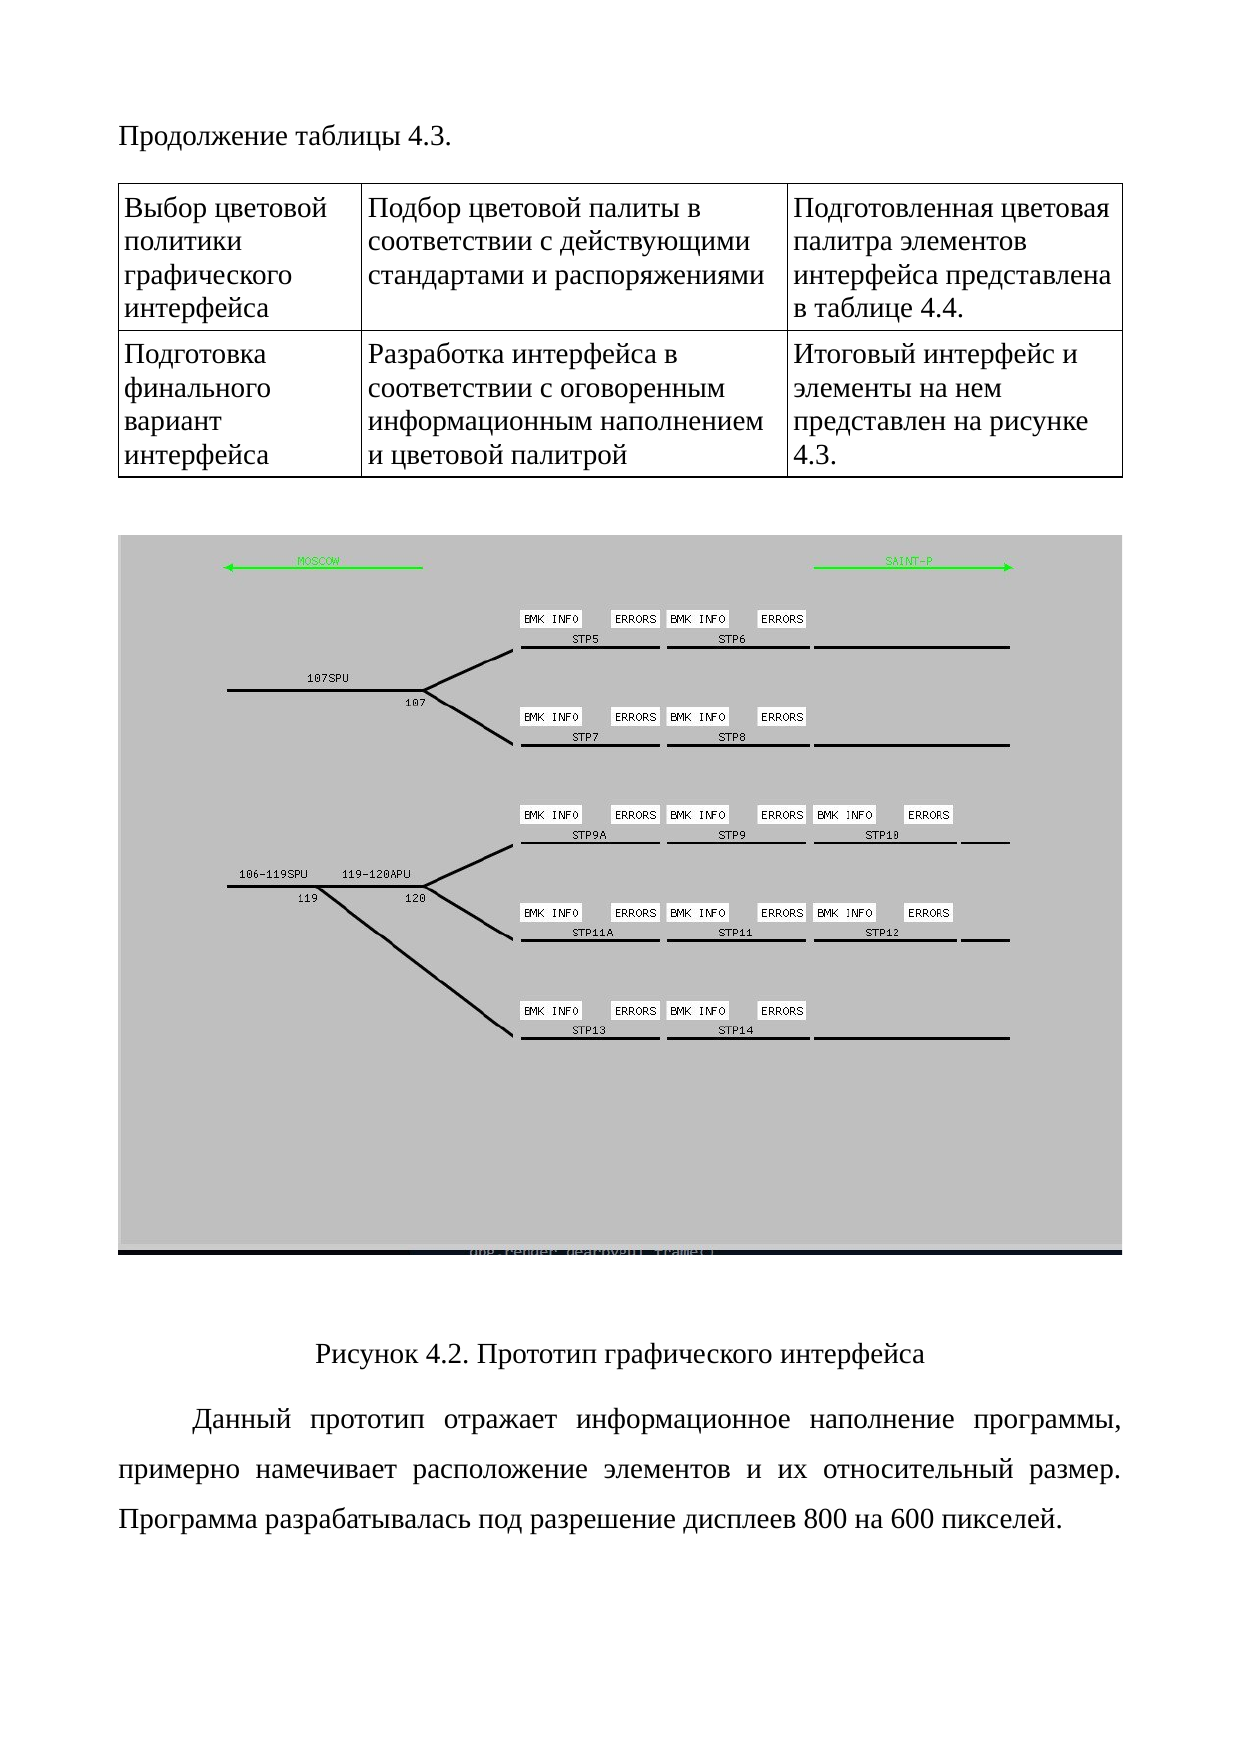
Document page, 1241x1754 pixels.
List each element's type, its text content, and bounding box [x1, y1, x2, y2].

table_header Подготовленная цветовая палитра элементов интерфейса представлена в таблице 4.4. [788, 184, 1122, 330]
table_cell Подготовка финального вариант интерфейса [119, 331, 361, 476]
table_cell Разработка интерфейса в соответствии с оговоренным информационным наполнением и цветовой палитрой [362, 331, 787, 476]
text Данный прототип отражает информационное наполнение программы, примерно намечивает расположение элементов и их относительный размер. Программа разрабатывалась под разрешение дисплеев 800 на 600 пикселей. [118, 1401, 1122, 1535]
table_header Выбор цветовой политики графического интерфейса [119, 184, 361, 330]
text Рисунок 4.2. Прототип графического интерфейса [118, 1336, 1122, 1370]
table_header Подбор цветовой палиты в соответствии с действующими стандартами и распоряжениями [362, 184, 787, 330]
table_cell Итоговый интерфейс и элементы на нем представлен на рисунке 4.3. [788, 331, 1122, 476]
picture [118, 535, 1123, 1255]
text Продолжение таблицы 4.3. [118, 118, 1122, 152]
